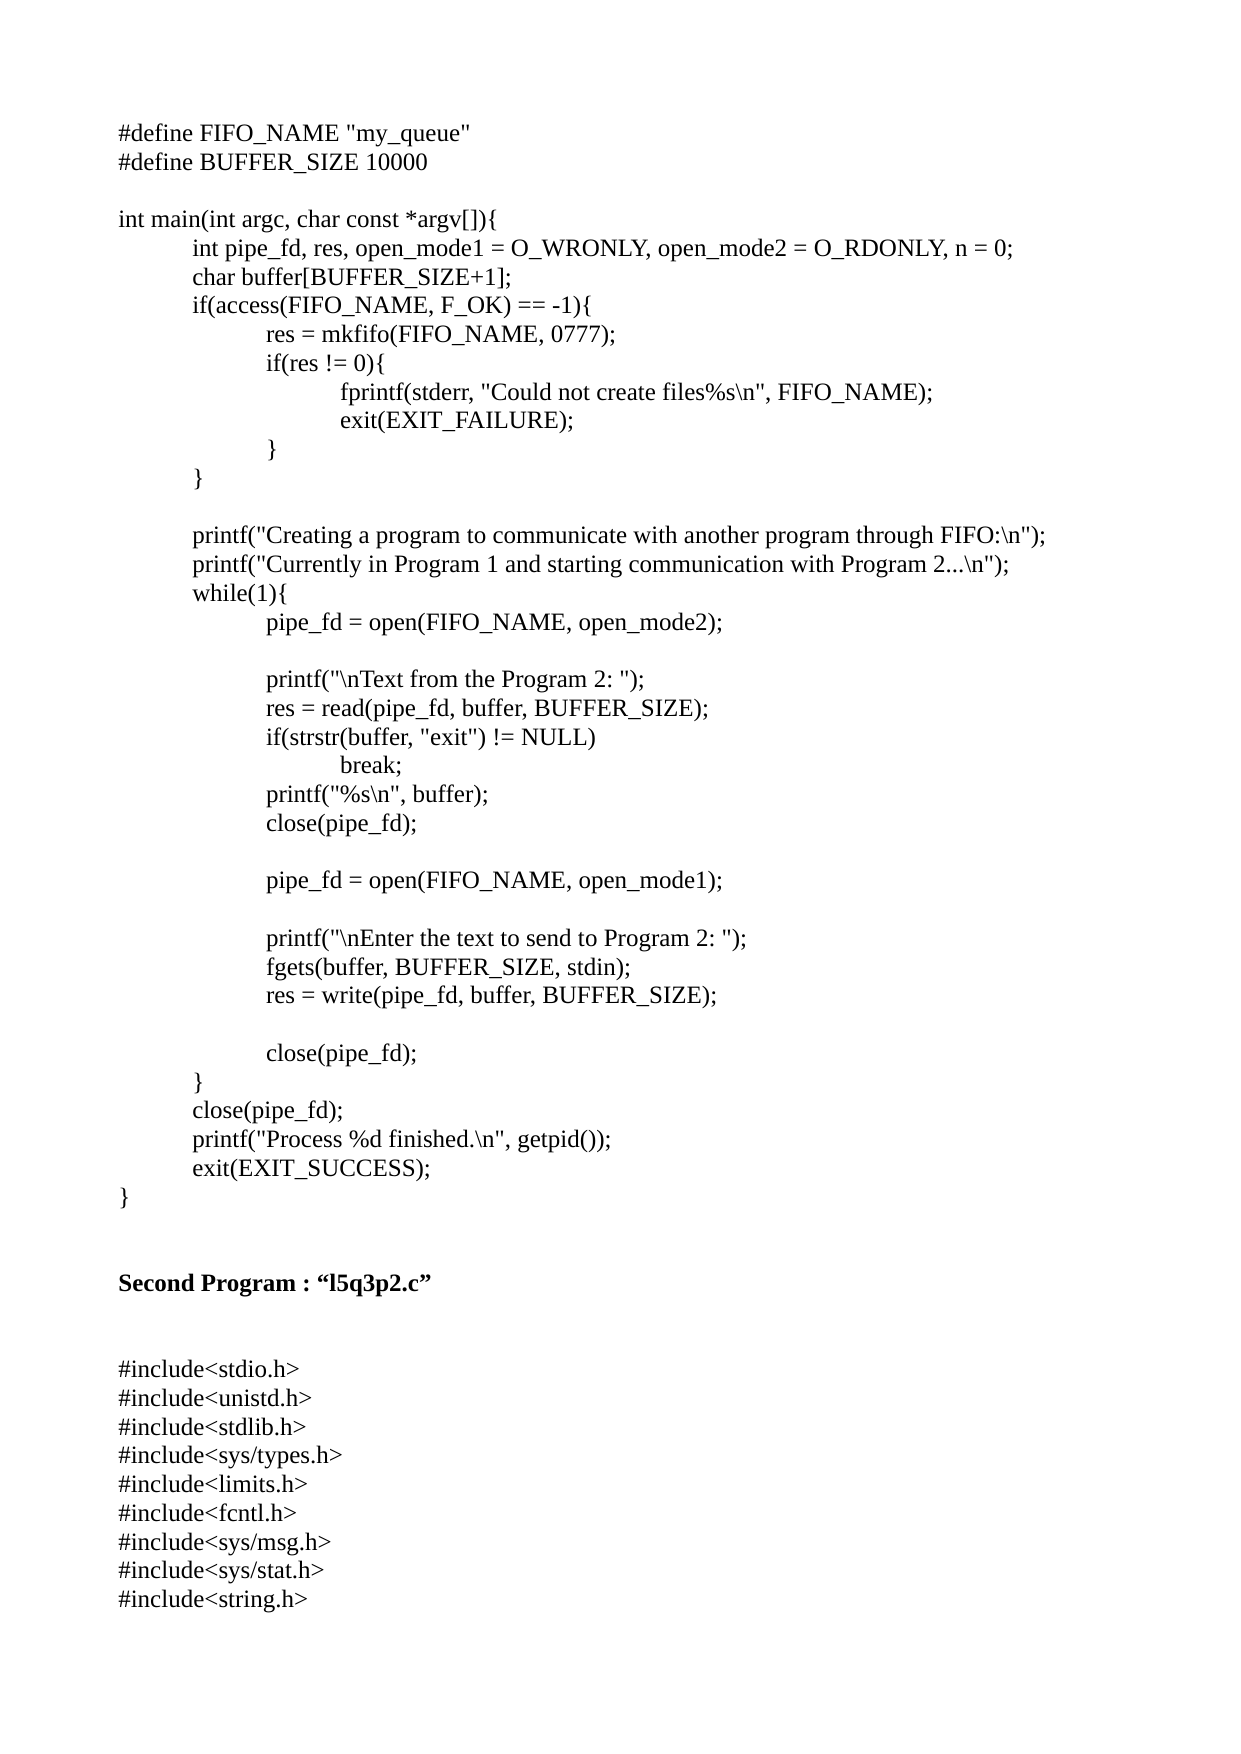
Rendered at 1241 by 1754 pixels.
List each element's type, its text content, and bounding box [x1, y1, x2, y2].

text break; [118, 751, 1122, 779]
text exit(EXIT_FAILURE); [118, 406, 1122, 434]
text #include<sys/msg.h> [118, 1527, 1122, 1556]
text if(strstr(buffer, "exit") != NULL) [118, 722, 1122, 751]
text #define BUFFER_SIZE 10000 [118, 147, 1122, 176]
text int pipe_fd, res, open_mode1 = O_WRONLY, open_mode2 = O_RDONLY, n = 0; [118, 233, 1122, 262]
text while(1){ [118, 578, 1122, 607]
text pipe_fd = open(FIFO_NAME, open_mode2); [118, 607, 1122, 636]
text #include<string.h> [118, 1584, 1122, 1613]
text printf("%s\n", buffer); [118, 779, 1122, 808]
text fgets(buffer, BUFFER_SIZE, stdin); [118, 952, 1122, 981]
text close(pipe_fd); [118, 1038, 1122, 1067]
text } [118, 434, 1122, 463]
text #define FIFO_NAME "my_queue" [118, 118, 1122, 147]
text int main(int argc, char const *argv[]){ [118, 204, 1122, 233]
text printf("\nText from the Program 2: "); [118, 664, 1122, 693]
text } [118, 1182, 1122, 1211]
text char buffer[BUFFER_SIZE+1]; [118, 262, 1122, 291]
text #include<unistd.h> [118, 1383, 1122, 1412]
text #include<sys/types.h> [118, 1441, 1122, 1469]
text printf("Creating a program to communicate with another program through FIFO:\n"); [118, 521, 1122, 549]
text #include<stdlib.h> [118, 1412, 1122, 1441]
text #include<limits.h> [118, 1469, 1122, 1498]
text close(pipe_fd); [118, 808, 1122, 837]
text printf("\nEnter the text to send to Program 2: "); [118, 923, 1122, 952]
text if(access(FIFO_NAME, F_OK) == -1){ [118, 291, 1122, 319]
text res = write(pipe_fd, buffer, BUFFER_SIZE); [118, 981, 1122, 1009]
text res = mkfifo(FIFO_NAME, 0777); [118, 319, 1122, 348]
text fprintf(stderr, "Could not create files%s\n", FIFO_NAME); [118, 377, 1122, 406]
text #include<sys/stat.h> [118, 1556, 1122, 1584]
text pipe_fd = open(FIFO_NAME, open_mode1); [118, 866, 1122, 894]
text printf("Process %d finished.\n", getpid()); [118, 1124, 1122, 1153]
text close(pipe_fd); [118, 1096, 1122, 1124]
text } [118, 1067, 1122, 1096]
text printf("Currently in Program 1 and starting communication with Program 2...\n"); [118, 549, 1122, 578]
text exit(EXIT_SUCCESS); [118, 1153, 1122, 1182]
text } [118, 463, 1122, 492]
text #include<fcntl.h> [118, 1498, 1122, 1527]
text #include<stdio.h> [118, 1354, 1122, 1383]
text if(res != 0){ [118, 348, 1122, 377]
text res = read(pipe_fd, buffer, BUFFER_SIZE); [118, 693, 1122, 722]
text Second Program : “l5q3p2.c” [118, 1268, 1122, 1297]
